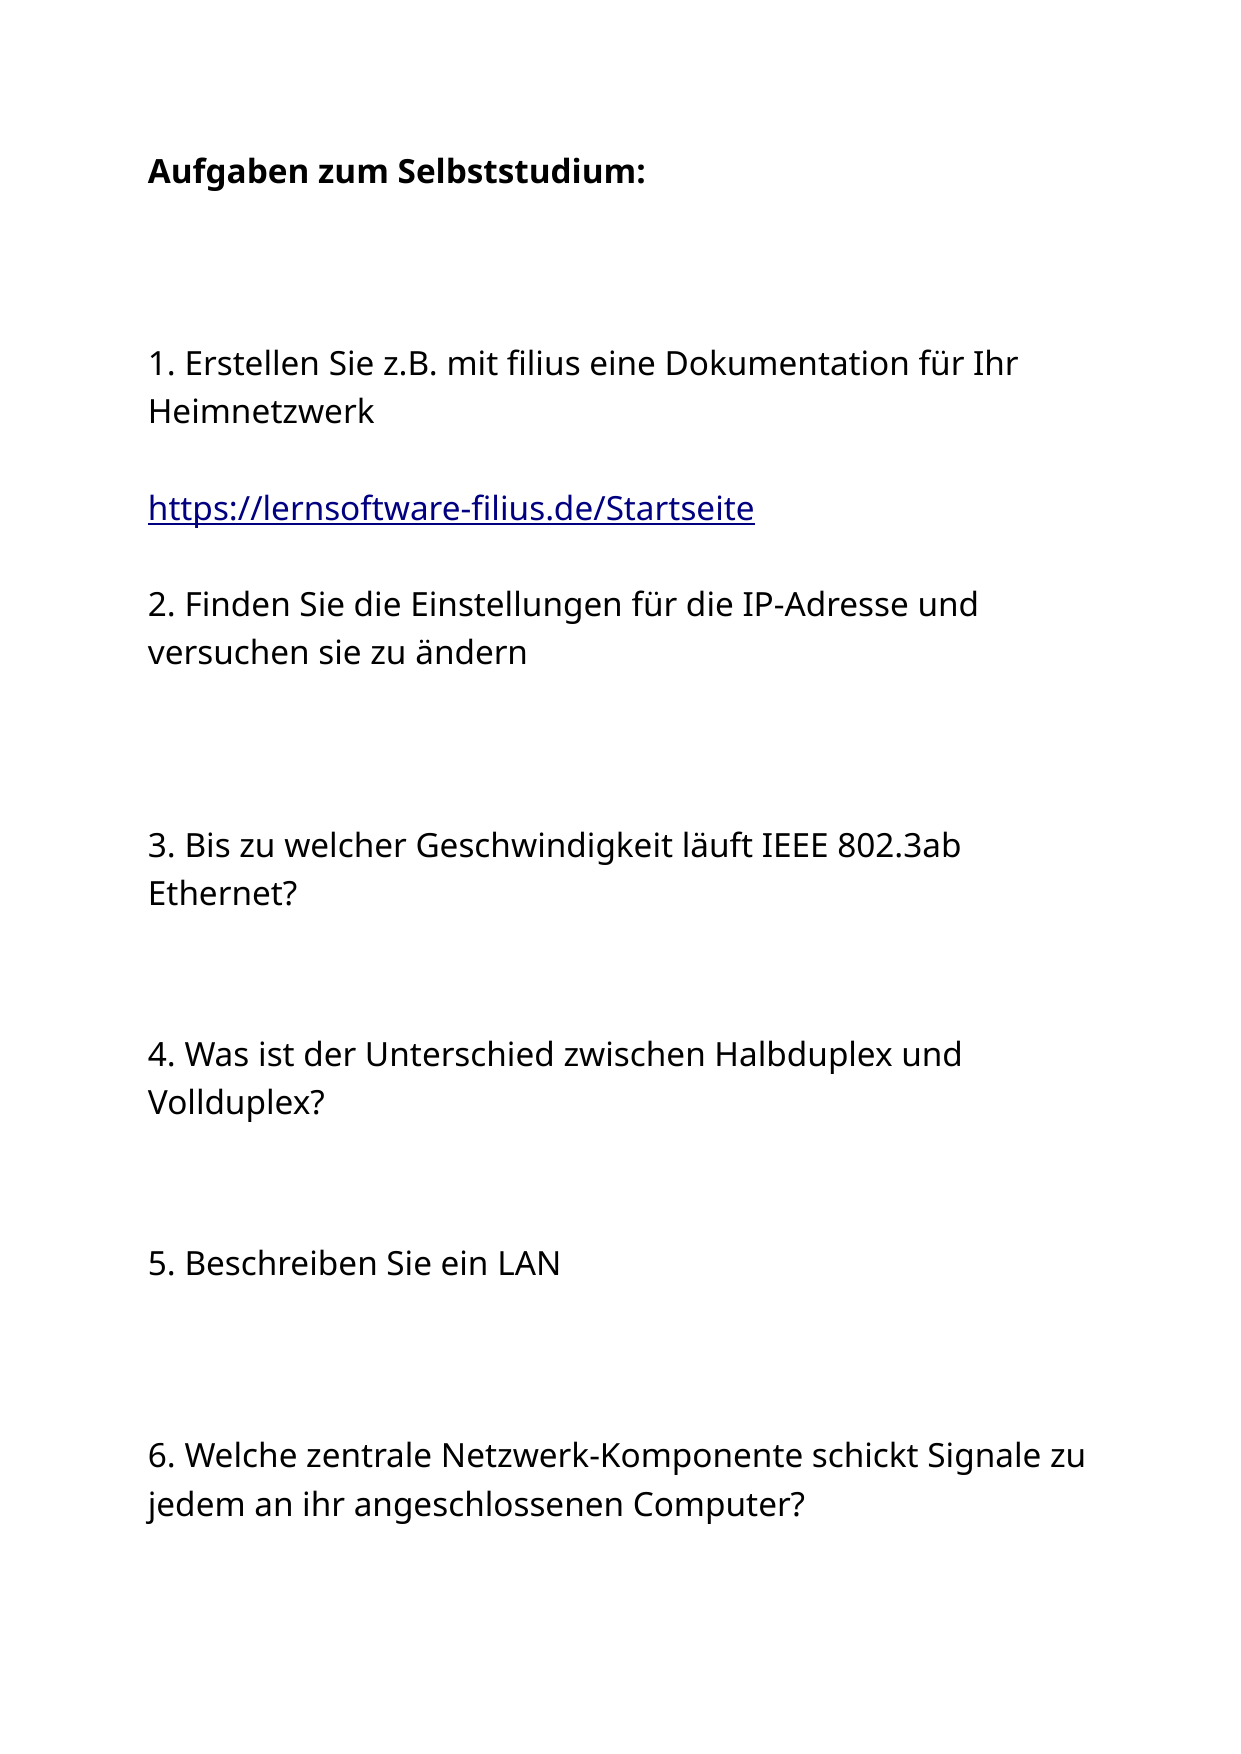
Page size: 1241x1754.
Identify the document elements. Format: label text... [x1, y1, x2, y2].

text 5. Beschreiben Sie ein LAN 6. Welche zentrale Netzwerk-Komponente schickt Signale zu jedem an ihr angeschlossenen Computer? [148, 1143, 1093, 1622]
text 4. Was ist der Unterschied zwischen Halbduplex und Vollduplex? [148, 934, 1093, 1124]
text Aufgaben zum Selbststudium: 1. Erstellen Sie z.B. mit filius eine Dokumentation für Ihr Heimnetzwerk https://lernsoftware-filius.de/Startseite 2. Finden Sie die Einstellungen für die IP-Adresse und versuchen sie zu ändern 3. Bis zu welcher Geschwindigkeit läuft IEEE 802.3ab Ethernet? [148, 148, 1093, 915]
